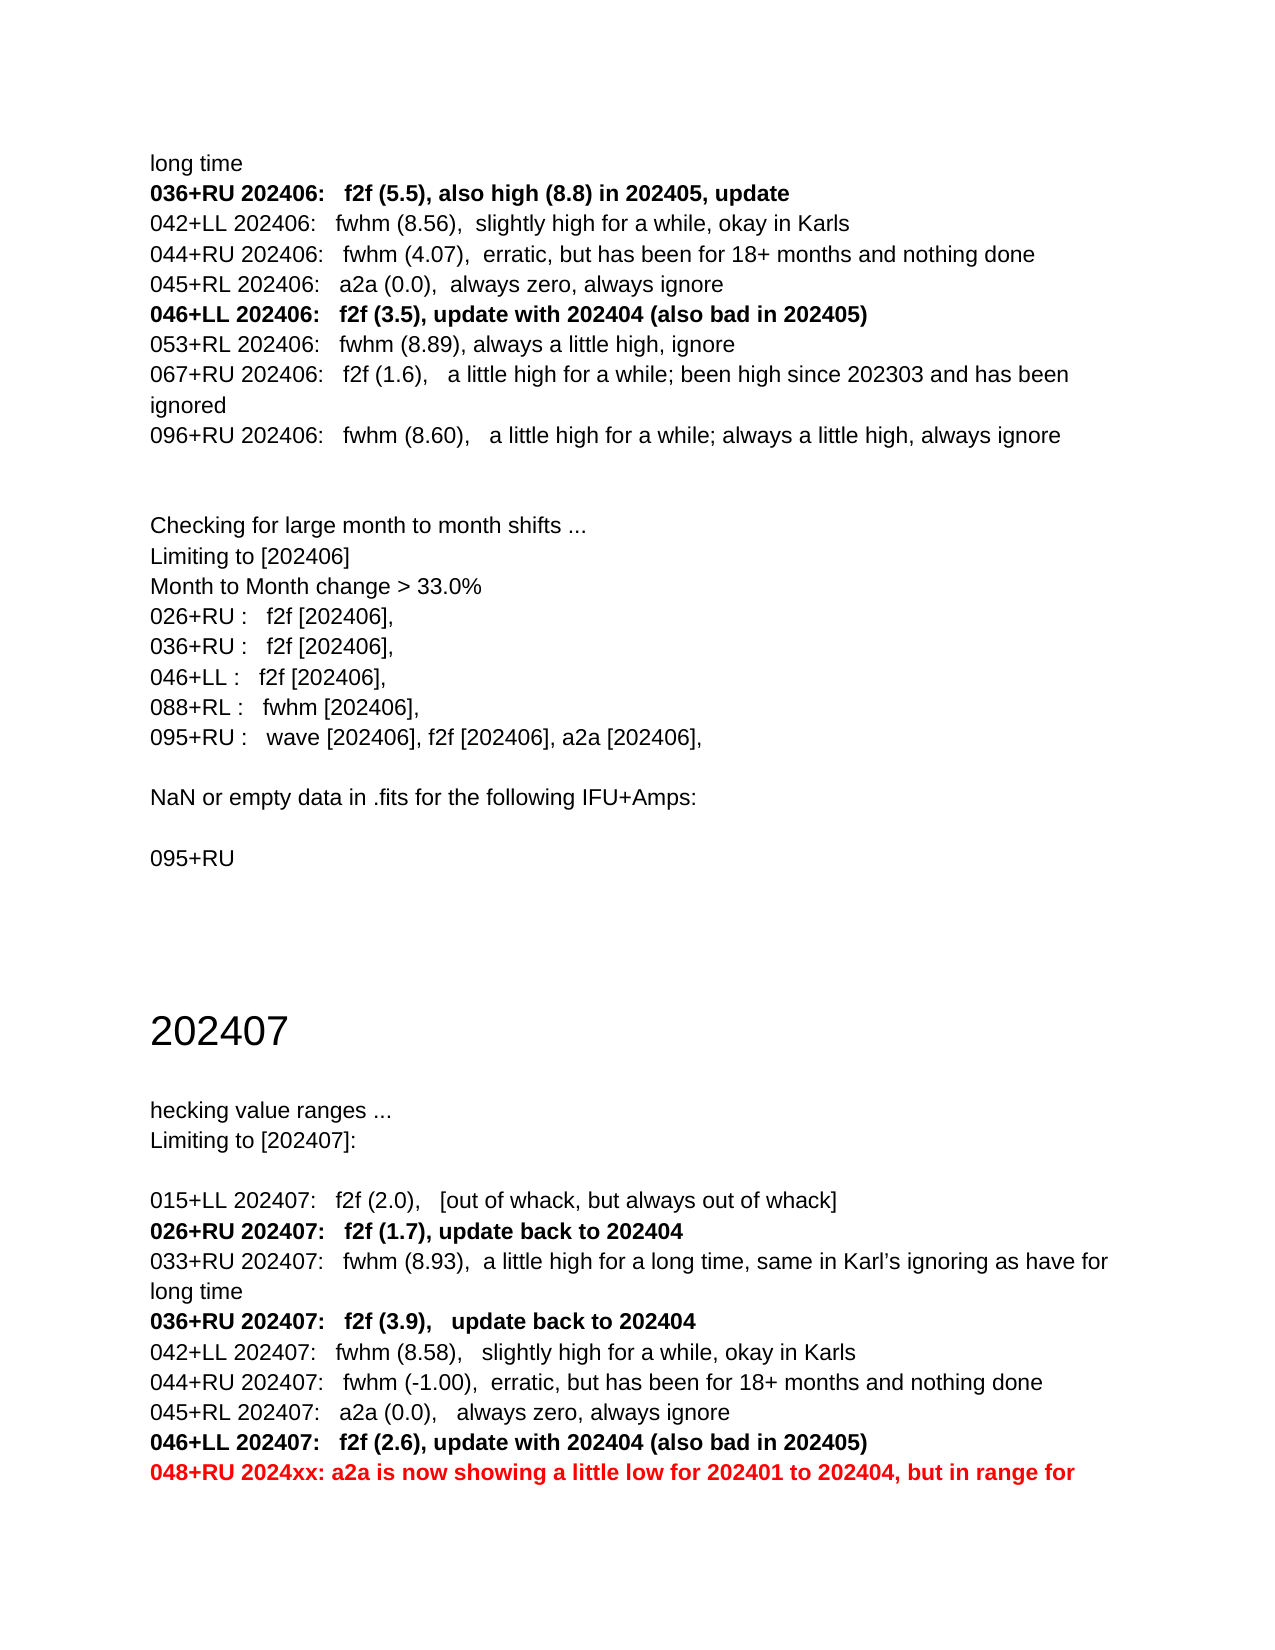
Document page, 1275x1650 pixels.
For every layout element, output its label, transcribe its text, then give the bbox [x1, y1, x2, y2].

text 042+LL 202406: fwhm (8.56), slightly high for a while, okay in Karls [150, 210, 1125, 237]
text 048+RU 2024xx: a2a is now showing a little low for 202401 to 202404, but in range for [150, 1459, 1125, 1486]
text 036+RU 202407: f2f (3.9), update back to 202404 [150, 1308, 1125, 1335]
text NaN or empty data in .fits for the following IFU+Amps: [150, 784, 1125, 811]
text 067+RU 202406: f2f (1.6), a little high for a while; been high since 202303 and has been ignored [150, 361, 1125, 418]
subtitle 202407 [150, 1006, 1125, 1054]
text 053+RL 202406: fwhm (8.89), always a little high, ignore [150, 331, 1125, 358]
text 045+RL 202407: a2a (0.0), always zero, always ignore [150, 1399, 1125, 1425]
text hecking value ranges ... [150, 1097, 1125, 1123]
text 036+RU 202406: f2f (5.5), also high (8.8) in 202405, update [150, 180, 1125, 207]
text 044+RU 202406: fwhm (4.07), erratic, but has been for 18+ months and nothing done [150, 241, 1125, 267]
text 015+LL 202407: f2f (2.0), [out of whack, but always out of whack] [150, 1187, 1125, 1214]
text 046+LL 202406: f2f (3.5), update with 202404 (also bad in 202405) [150, 301, 1125, 327]
text 088+RL : fwhm [202406], [150, 694, 1125, 720]
text 096+RU 202406: fwhm (8.60), a little high for a while; always a little high, always ignore [150, 422, 1125, 448]
text 033+RU 202407: fwhm (8.93), a little high for a long time, same in Karl’s ignoring as have for long time [150, 1248, 1125, 1304]
text 046+LL 202407: f2f (2.6), update with 202404 (also bad in 202405) [150, 1429, 1125, 1456]
text 044+RU 202407: fwhm (-1.00), erratic, but has been for 18+ months and nothing done [150, 1369, 1125, 1395]
text 046+LL : f2f [202406], [150, 663, 1125, 690]
text Month to Month change > 33.0% [150, 573, 1125, 599]
text 045+RL 202406: a2a (0.0), always zero, always ignore [150, 271, 1125, 297]
text Limiting to [202407]: [150, 1127, 1125, 1153]
text 095+RU [150, 845, 1125, 871]
text Limiting to [202406] [150, 543, 1125, 569]
text 026+RU : f2f [202406], [150, 603, 1125, 629]
text 095+RU : wave [202406], f2f [202406], a2a [202406], [150, 724, 1125, 750]
text 042+LL 202407: fwhm (8.58), slightly high for a while, okay in Karls [150, 1338, 1125, 1365]
text 036+RU : f2f [202406], [150, 633, 1125, 660]
text 026+RU 202407: f2f (1.7), update back to 202404 [150, 1218, 1125, 1244]
text long time [150, 150, 1125, 176]
text Checking for large month to month shifts ... [150, 512, 1125, 539]
